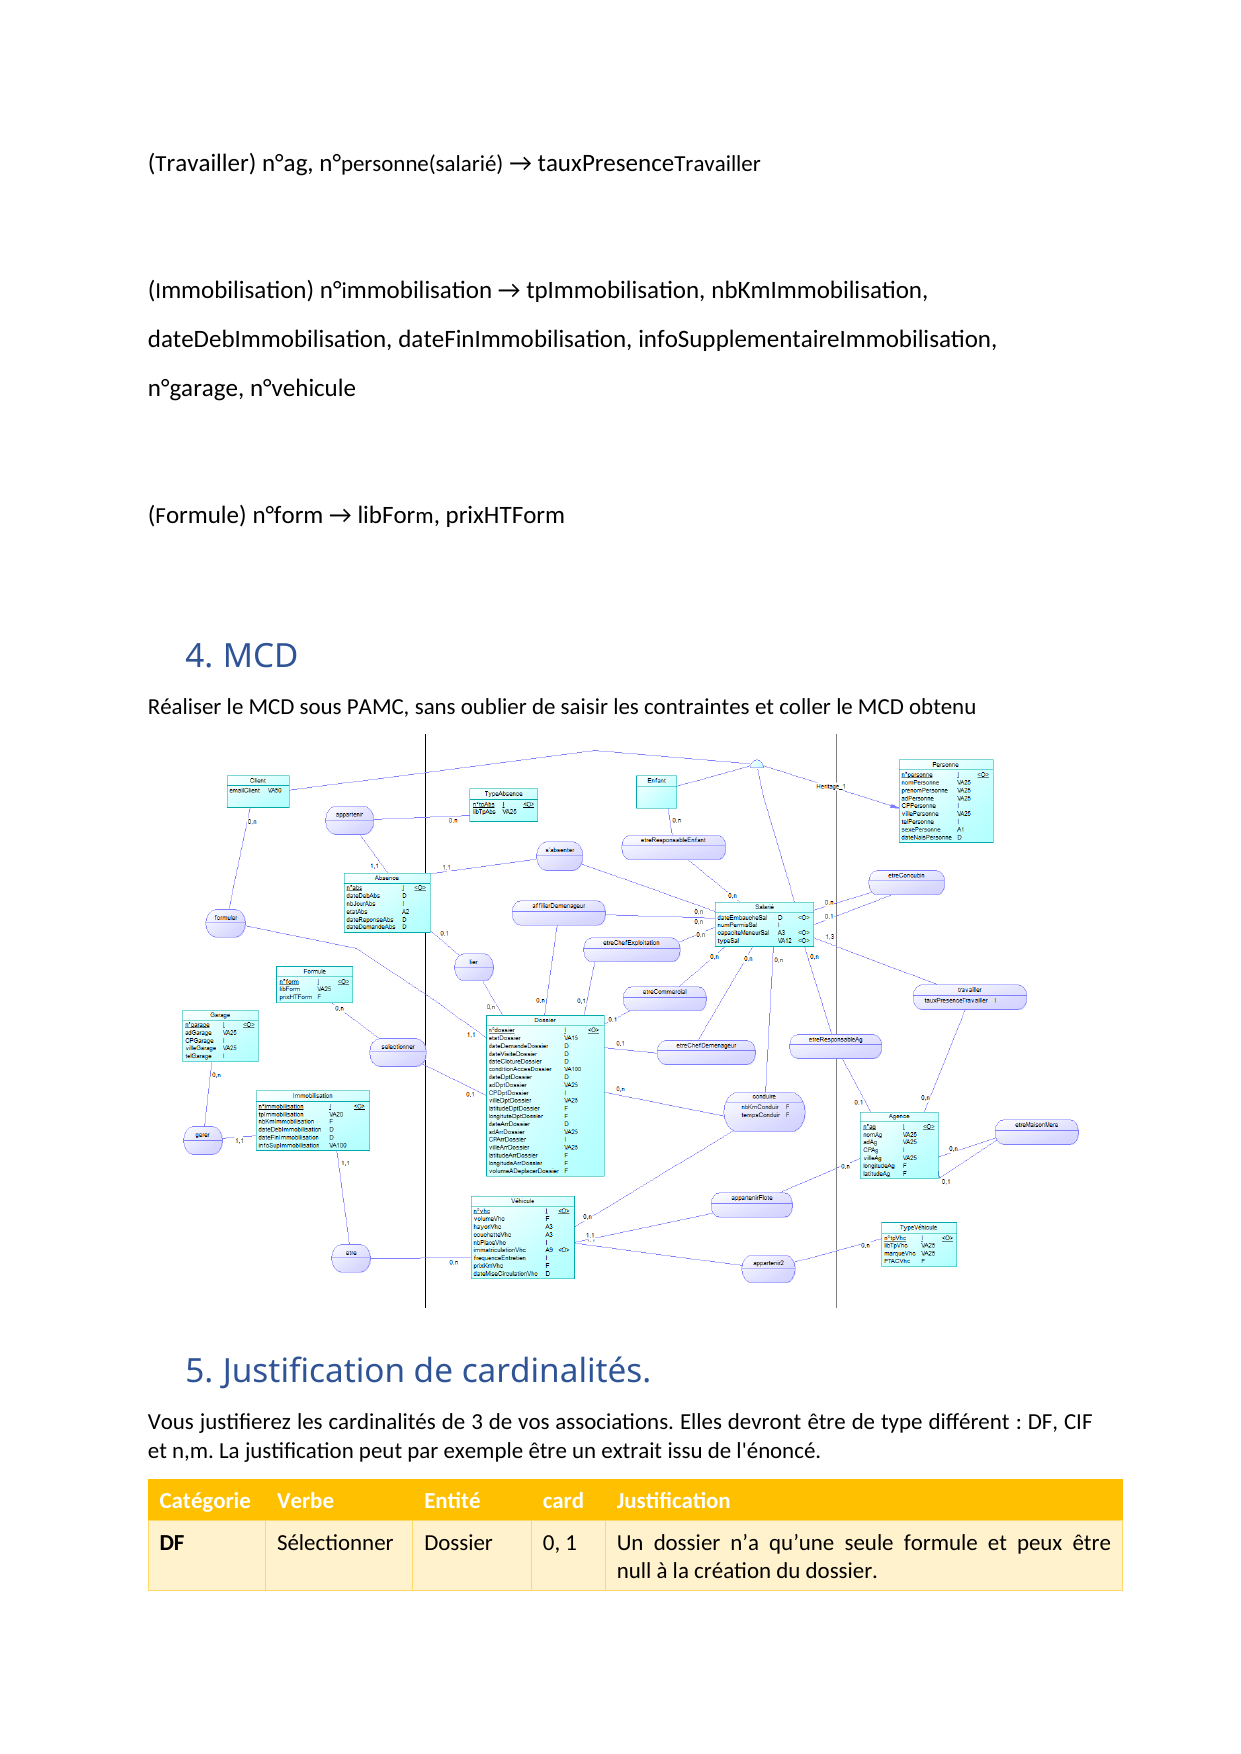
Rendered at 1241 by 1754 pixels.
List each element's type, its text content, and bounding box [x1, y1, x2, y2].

text (Immobilisation) n°immobilisation → tpImmobilisation, nbKmImmobilisation, dateDebImmobilisation, dateFinImmobilisation, infoSupplementaireImmobilisation, n°garage, n°vehicule [148, 274, 1093, 402]
table_header Entité [413, 1480, 531, 1520]
table_cell Un dossier n’a qu’une seule formule et peux être null à la création du dossier. [606, 1521, 1122, 1590]
table_header Catégorie [149, 1480, 265, 1520]
subtitle MCD [185, 631, 1093, 677]
table_cell Dossier [413, 1521, 531, 1590]
text Vous justifierez les cardinalités de 3 de vos associations. Elles devront être de type différent : DF, CIF et n,m. La justification peut par exemple être un extrait issu de l'énoncé. [148, 1407, 1093, 1465]
text (Travailler) n°ag, n°personne(salarié) → tauxPresenceTravailler [148, 148, 1093, 178]
subtitle Justification de cardinalités. [185, 1346, 1093, 1392]
text Réaliser le MCD sous PAMC, sans oublier de saisir les contraintes et coller le MCD obtenu [148, 692, 1093, 720]
table_cell DF [149, 1521, 265, 1590]
table_cell Sélectionner [266, 1521, 412, 1590]
table_header Justification [606, 1480, 1122, 1520]
text (Formule) n°form → libForm, prixHTForm [148, 499, 1093, 529]
table_cell 0, 1 [532, 1521, 605, 1590]
table_header card [532, 1480, 605, 1520]
table_header Verbe [266, 1480, 412, 1520]
